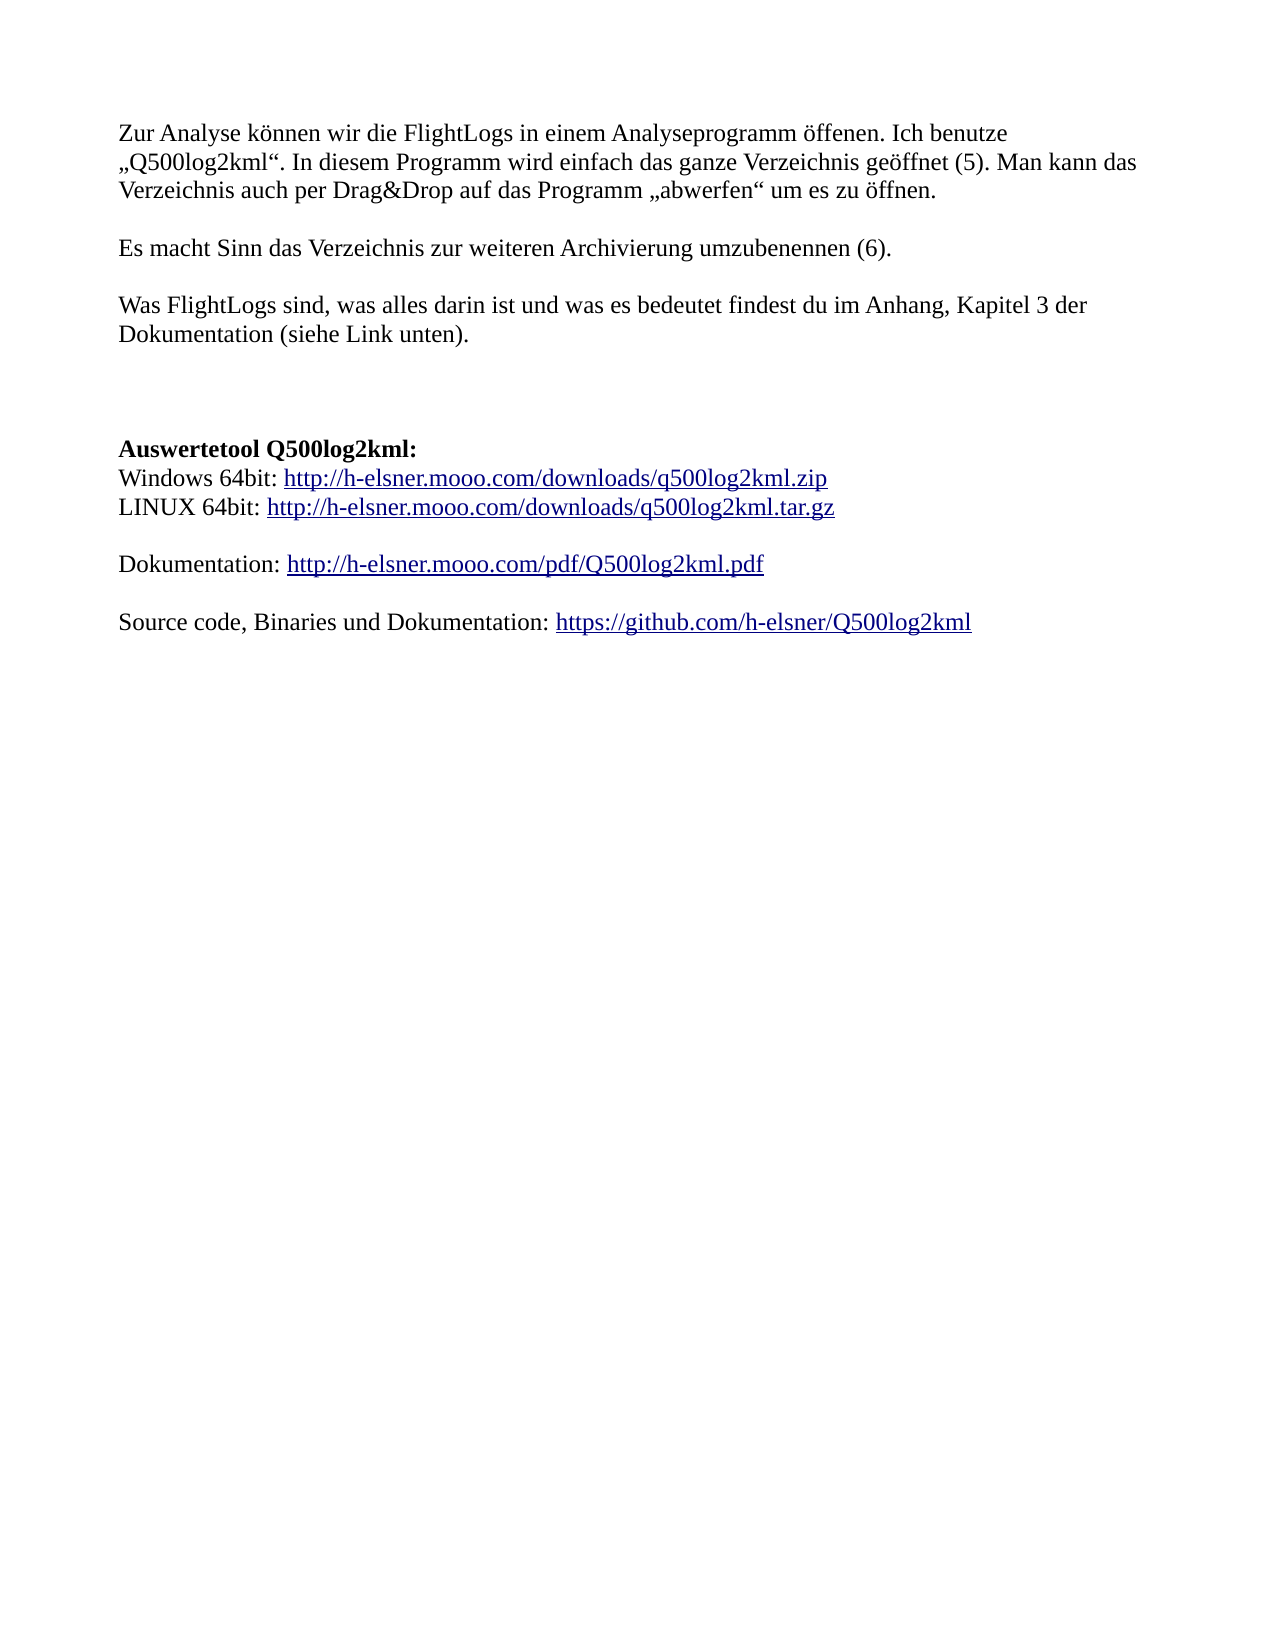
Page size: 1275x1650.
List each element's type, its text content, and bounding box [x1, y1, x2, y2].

text Zur Analyse können wir die FlightLogs in einem Analyseprogramm öffenen. Ich benutze „Q500log2kml“. In diesem Programm wird einfach das ganze Verzeichnis geöffnet (5). Man kann das Verzeichnis auch per Drag&Drop auf das Programm „abwerfen“ um es zu öffnen. [118, 118, 1157, 204]
text LINUX 64bit: http://h-elsner.mooo.com/downloads/q500log2kml.tar.gz [118, 492, 1157, 521]
text Auswertetool Q500log2kml: [118, 434, 1157, 463]
text Windows 64bit: http://h-elsner.mooo.com/downloads/q500log2kml.zip [118, 463, 1157, 492]
text Source code, Binaries und Dokumentation: https://github.com/h-elsner/Q500log2kml [118, 607, 1157, 636]
text Es macht Sinn das Verzeichnis zur weiteren Archivierung umzubenennen (6). [118, 233, 1157, 262]
text Was FlightLogs sind, was alles darin ist und was es bedeutet findest du im Anhang, Kapitel 3 der Dokumentation (siehe Link unten). [118, 291, 1157, 348]
text Dokumentation: http://h-elsner.mooo.com/pdf/Q500log2kml.pdf [118, 549, 1157, 578]
